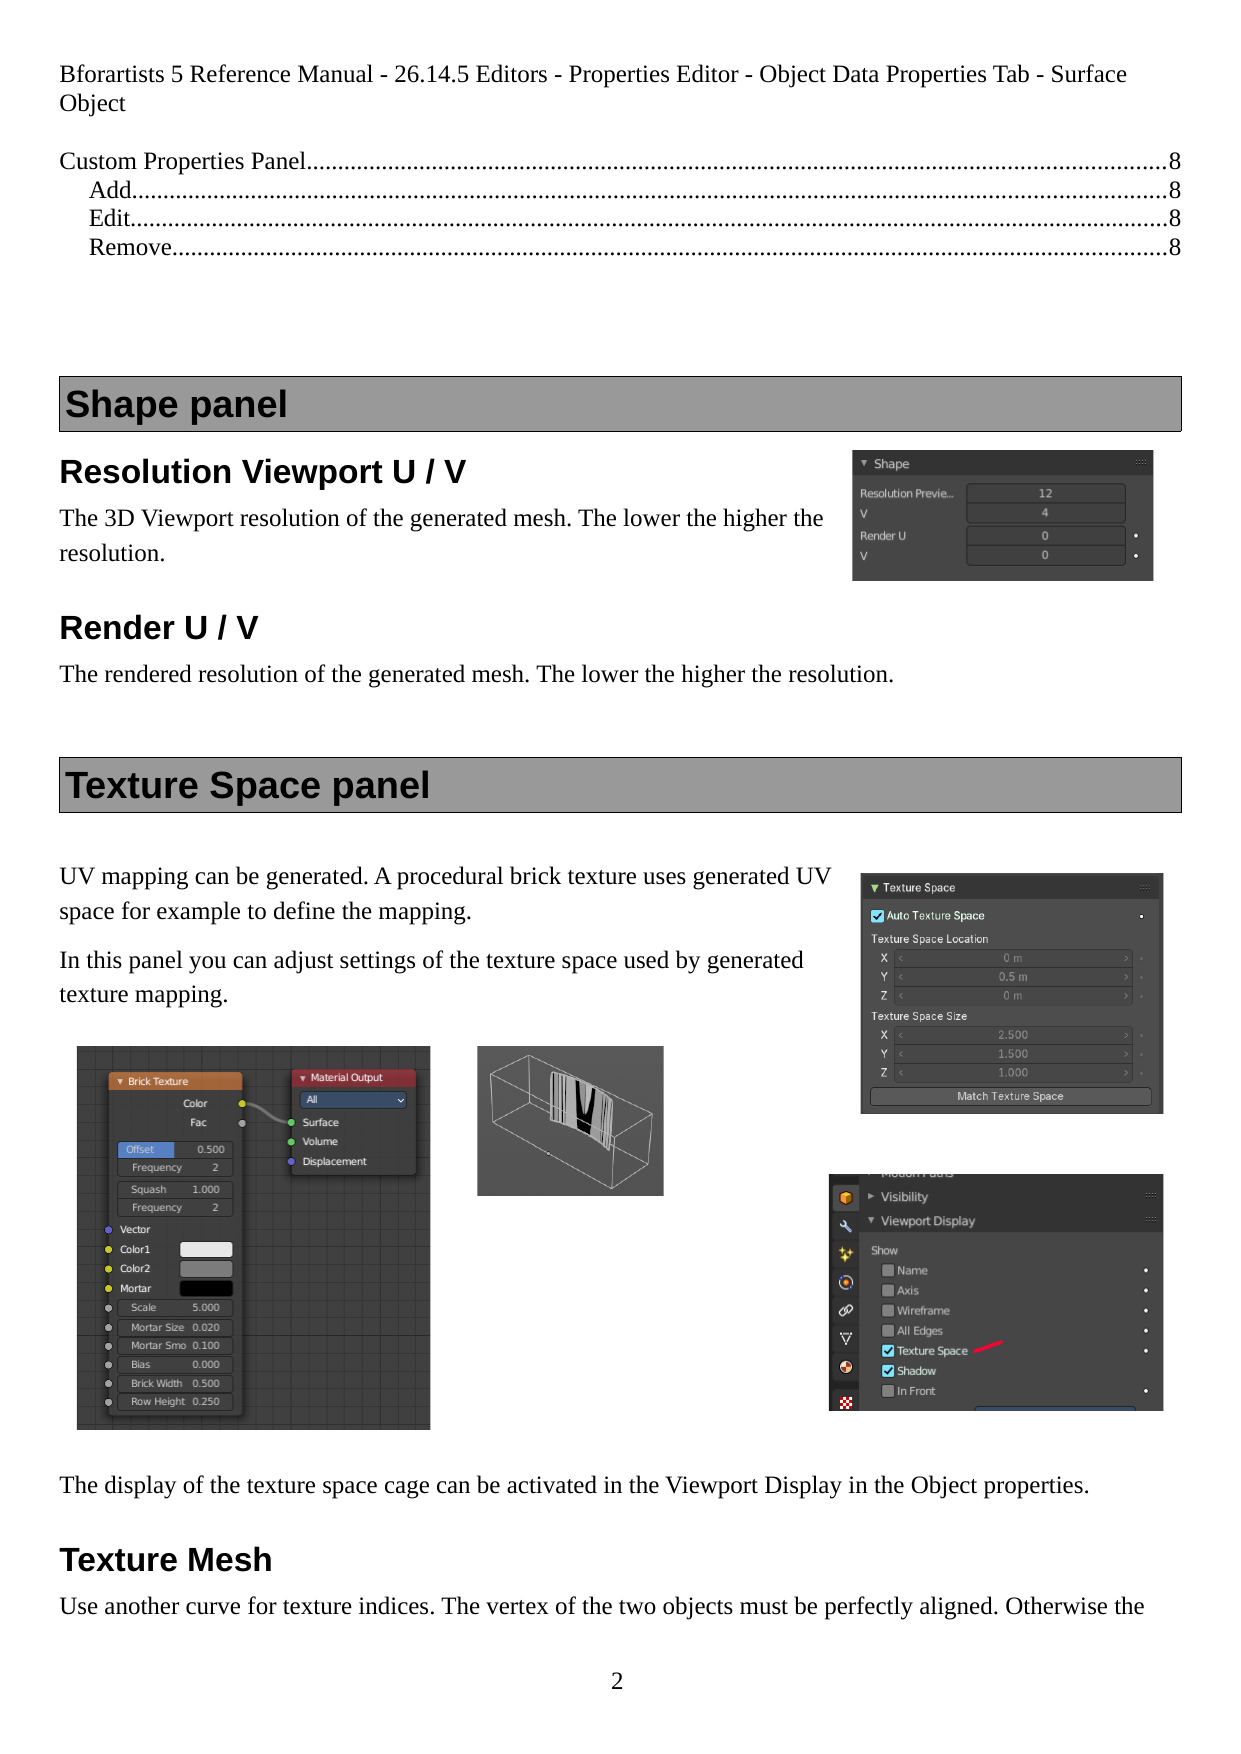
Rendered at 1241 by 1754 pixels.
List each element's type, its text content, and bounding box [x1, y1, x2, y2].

subtitle Render U / V [59, 608, 1181, 646]
text The display of the texture space cage can be activated in the Viewport Display in the Object properties. [59, 1470, 1181, 1499]
table_header Shape panel [60, 377, 1181, 431]
text Custom Properties Panel 8 [59, 146, 1181, 175]
text [1154, 503, 1181, 567]
text The rendered resolution of the generated mesh. The lower the higher the resolution. [59, 659, 1181, 688]
text The 3D Viewport resolution of the generated mesh. The lower the higher the resolution. [59, 503, 852, 567]
text Use another curve for texture indices. The vertex of the two objects must be perfectly aligned. Otherwise the [59, 1591, 1181, 1620]
picture [852, 450, 1154, 581]
text UV mapping can be generated. A procedural brick texture uses generated UV space for example to define the mapping. [59, 861, 1181, 924]
picture [76, 1046, 431, 1430]
text Remove 8 [88, 232, 1181, 261]
picture [828, 1174, 1164, 1411]
subtitle Texture Mesh [59, 1540, 1181, 1578]
text Add 8 [88, 175, 1181, 203]
picture [860, 873, 1164, 1114]
subtitle [1154, 452, 1181, 491]
table_header Texture Space panel [60, 758, 1181, 812]
text Edit 8 [88, 203, 1181, 232]
subtitle Resolution Viewport U / V [59, 452, 852, 491]
text In this panel you can adjust settings of the texture space used by generated texture mapping. [59, 945, 860, 1008]
